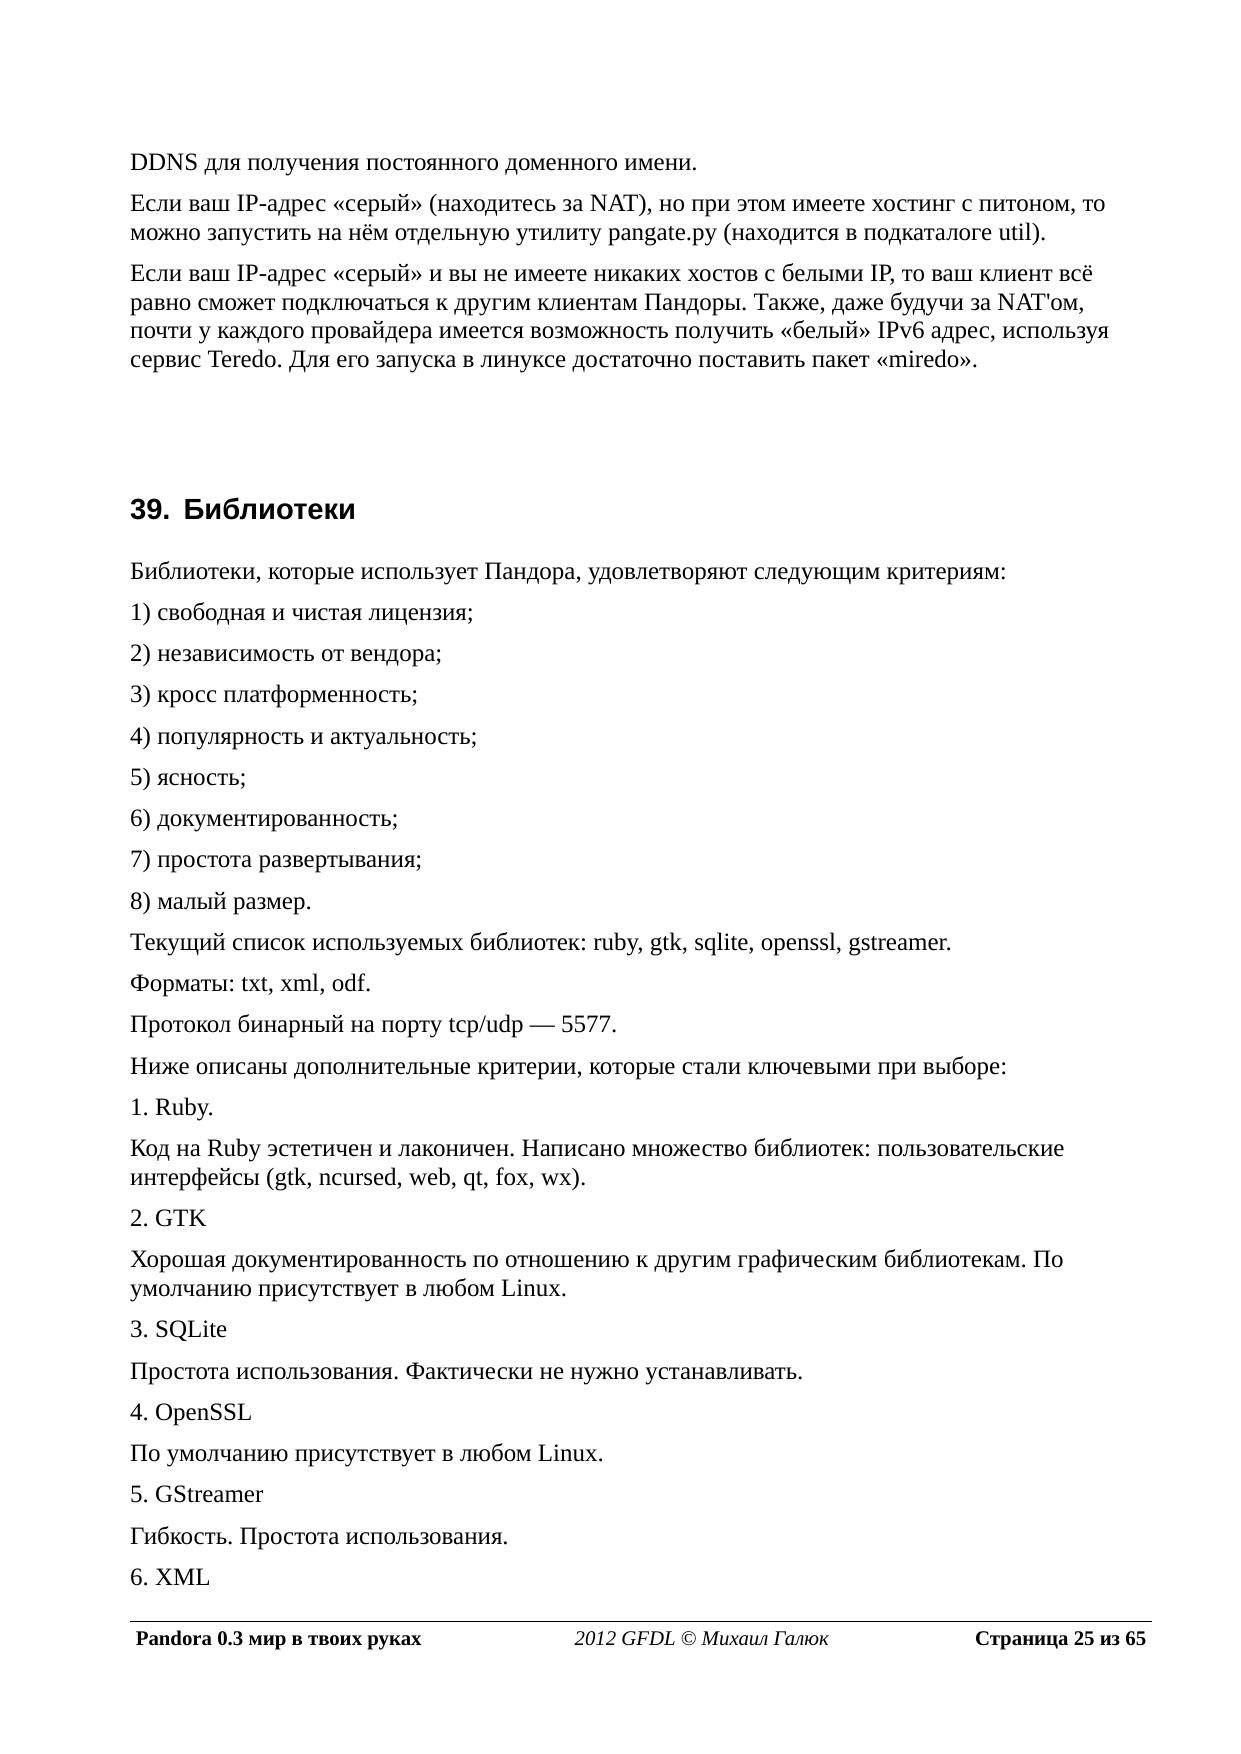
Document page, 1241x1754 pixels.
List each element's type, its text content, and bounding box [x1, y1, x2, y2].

text По умолчанию присутствует в любом Linux. [130, 1438, 1152, 1467]
text Гибкость. Простота использования. [130, 1521, 1152, 1549]
text 7) простота развертывания; [130, 844, 1152, 873]
text 6. XML [130, 1562, 1152, 1591]
text 5. GStreamer [130, 1479, 1152, 1508]
text Если ваш IP-адрес «серый» и вы не имеете никаких хостов с белыми IP, то ваш клиент всё равно сможет подключаться к другим клиентам Пандоры. Также, даже будучи за NAT'ом, почти у каждого провайдера имеется возможность получить «белый» IPv6 адрес, используя сервис Teredo. Для его запуска в линуксе достаточно поставить пакет «miredo». [130, 258, 1152, 373]
text Форматы: txt, xml, odf. [130, 968, 1152, 997]
text 1. Ruby. [130, 1092, 1152, 1121]
text 5) ясность; [130, 762, 1152, 791]
text Ниже описаны дополнительные критерии, которые стали ключевыми при выборе: [130, 1051, 1152, 1079]
text 4) популярность и актуальность; [130, 721, 1152, 749]
text Библиотеки, которые использует Пандора, удовлетворяют следующим критериям: [130, 556, 1152, 584]
text 1) свободная и чистая лицензия; [130, 597, 1152, 626]
text Если ваш IP-адрес «серый» (находитесь за NAT), но при этом имеете хостинг с питоном, то можно запустить на нём отдельную утилиту pangate.py (находится в подкаталоге util). [130, 188, 1152, 246]
text DDNS для получения постоянного доменного имени. [130, 147, 1152, 176]
text Текущий список используемых библиотек: ruby, gtk, sqlite, openssl, gstreamer. [130, 927, 1152, 956]
text 8) малый размер. [130, 886, 1152, 914]
text 6) документированность; [130, 803, 1152, 832]
text 4. OpenSSL [130, 1397, 1152, 1426]
text Хорошая документированность по отношению к другим графическим библиотекам. По умолчанию присутствует в любом Linux. [130, 1244, 1152, 1302]
text Протокол бинарный на порту tcp/udp — 5577. [130, 1009, 1152, 1038]
text Код на Ruby эстетичен и лаконичен. Написано множество библиотек: пользовательские интерфейсы (gtk, ncursed, web, qt, fox, wx). [130, 1133, 1152, 1191]
subtitle Библиотеки [130, 492, 1152, 526]
text 2) независимость от вендора; [130, 638, 1152, 667]
text Простота использования. Фактически не нужно устанавливать. [130, 1356, 1152, 1384]
text 3) кросс платформенность; [130, 679, 1152, 708]
text 3. SQLite [130, 1314, 1152, 1343]
text 2. GTK [130, 1203, 1152, 1232]
